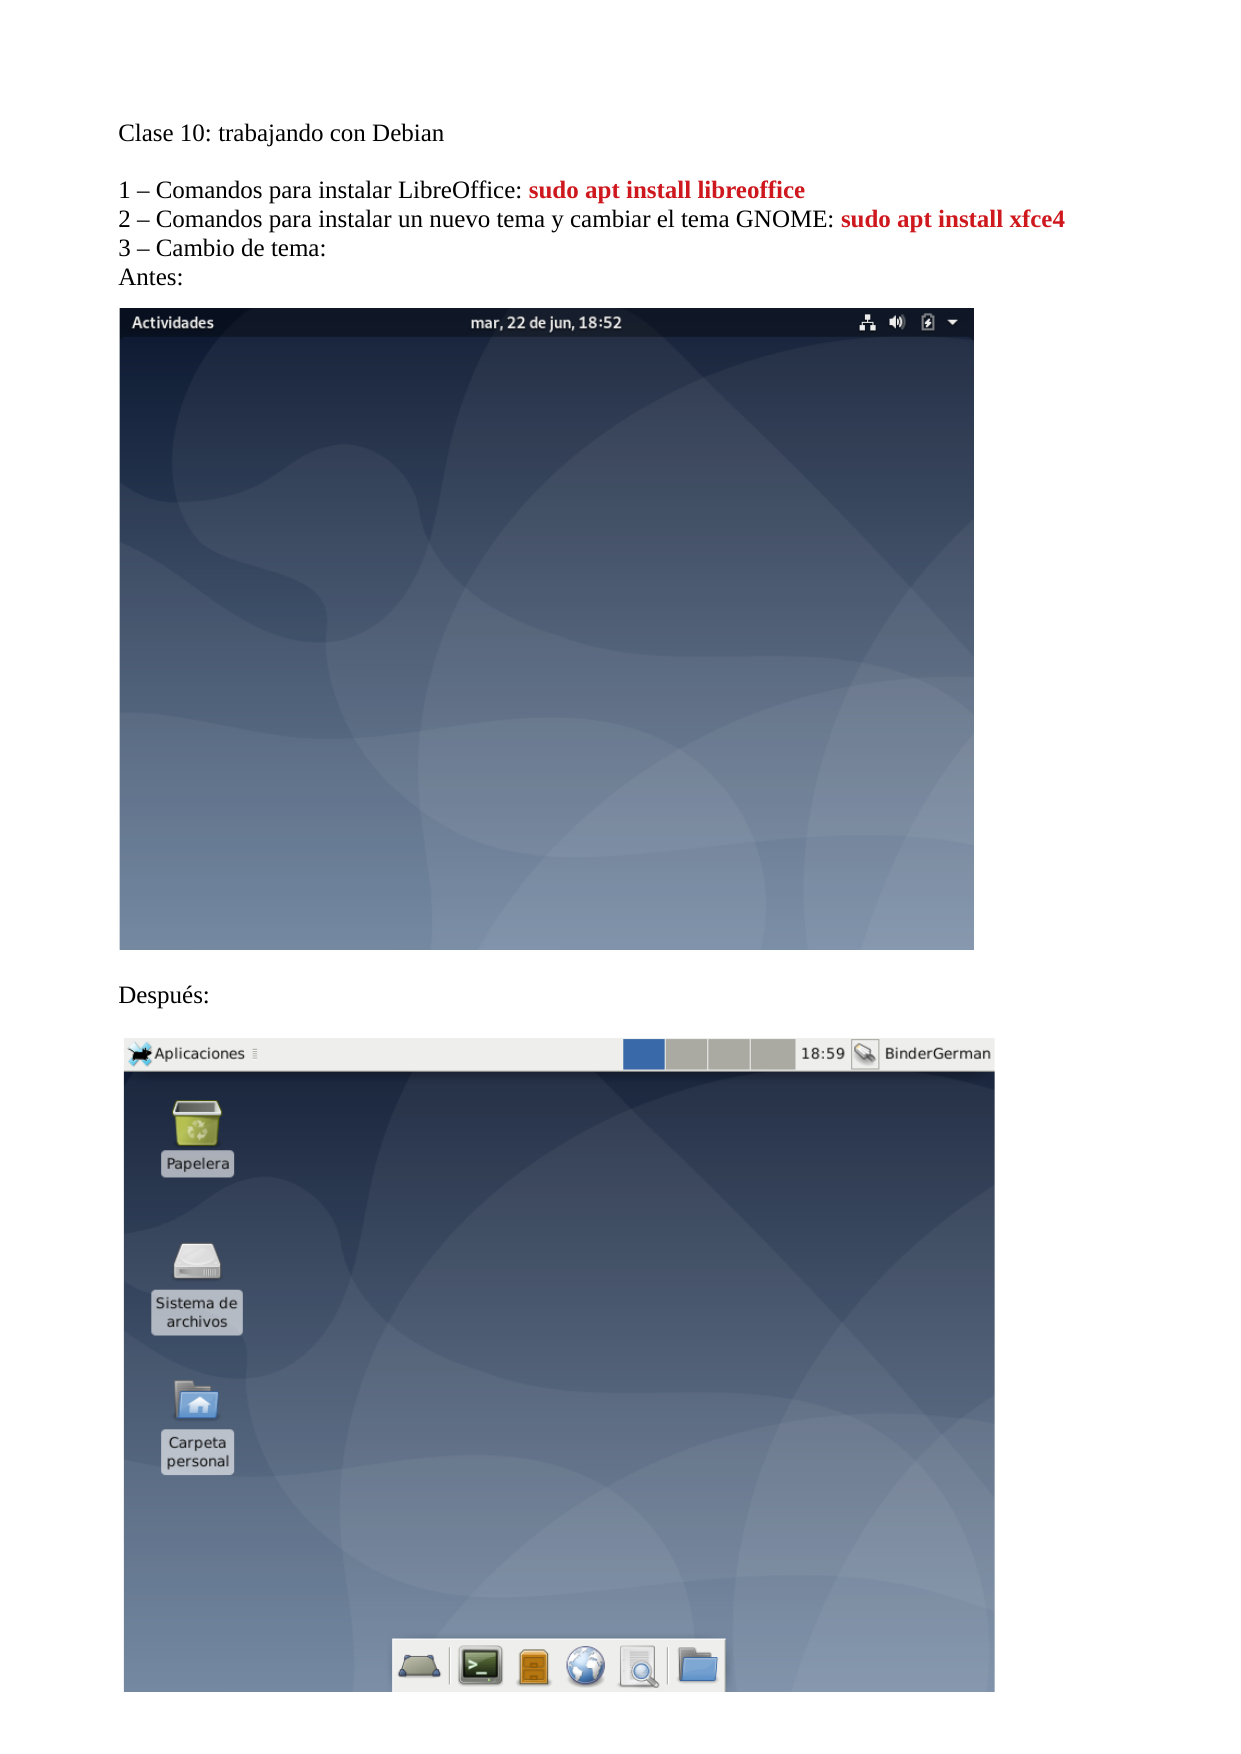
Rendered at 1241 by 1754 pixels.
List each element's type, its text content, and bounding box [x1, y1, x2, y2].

picture [119, 308, 974, 950]
text 3 – Cambio de tema: [118, 233, 1122, 262]
text 1 – Comandos para instalar LibreOffice: sudo apt install libreoffice [118, 176, 1122, 204]
text Después: [118, 981, 1122, 1009]
text Antes: [118, 262, 1122, 291]
text 2 – Comandos para instalar un nuevo tema y cambiar el tema GNOME: sudo apt install xfce4 [118, 204, 1122, 233]
text Clase 10: trabajando con Debian [118, 118, 1122, 147]
picture [123, 1038, 995, 1692]
